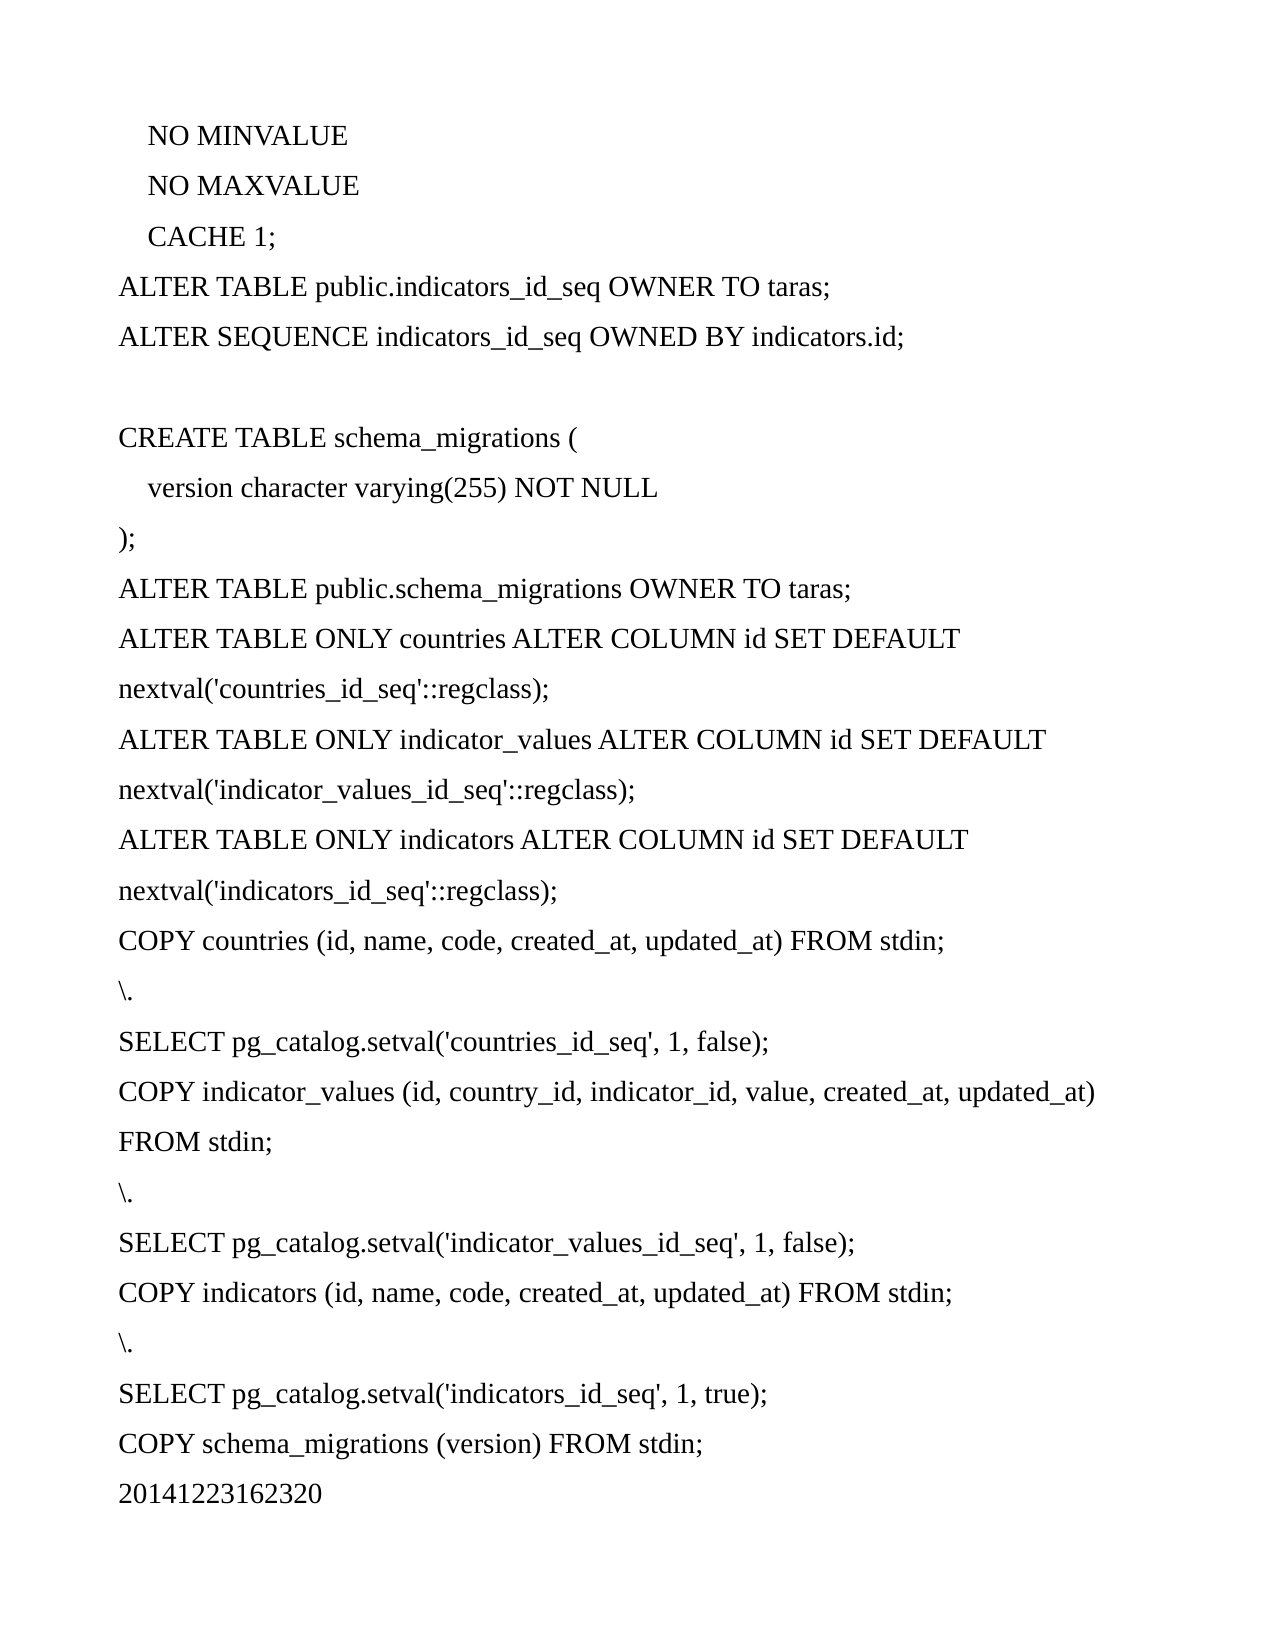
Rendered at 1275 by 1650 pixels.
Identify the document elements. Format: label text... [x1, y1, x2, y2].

text 20141223162320 [118, 1477, 1157, 1510]
text SELECT pg_catalog.setval('countries_id_seq', 1, false); [118, 1024, 1157, 1057]
text COPY schema_migrations (version) FROM stdin; [118, 1426, 1157, 1460]
text \. [118, 973, 1157, 1007]
text COPY indicator_values (id, country_id, indicator_id, value, created_at, updated_at) FROM stdin; [118, 1074, 1157, 1158]
text CREATE TABLE schema_migrations ( [118, 420, 1157, 453]
text NO MINVALUE [118, 118, 1157, 152]
text ALTER SEQUENCE indicators_id_seq OWNED BY indicators.id; [118, 319, 1157, 353]
text COPY countries (id, name, code, created_at, updated_at) FROM stdin; [118, 923, 1157, 957]
text ALTER TABLE public.schema_migrations OWNER TO taras; [118, 571, 1157, 604]
text ALTER TABLE ONLY indicator_values ALTER COLUMN id SET DEFAULT nextval('indicator_values_id_seq'::regclass); [118, 722, 1157, 806]
text \. [118, 1326, 1157, 1359]
text \. [118, 1175, 1157, 1208]
text NO MAXVALUE [118, 168, 1157, 202]
text ALTER TABLE public.indicators_id_seq OWNER TO taras; [118, 269, 1157, 303]
text SELECT pg_catalog.setval('indicator_values_id_seq', 1, false); [118, 1225, 1157, 1258]
text COPY indicators (id, name, code, created_at, updated_at) FROM stdin; [118, 1275, 1157, 1309]
text ALTER TABLE ONLY indicators ALTER COLUMN id SET DEFAULT nextval('indicators_id_seq'::regclass); [118, 822, 1157, 906]
text ); [118, 521, 1157, 554]
text SELECT pg_catalog.setval('indicators_id_seq', 1, true); [118, 1376, 1157, 1409]
text ALTER TABLE ONLY countries ALTER COLUMN id SET DEFAULT nextval('countries_id_seq'::regclass); [118, 621, 1157, 705]
text CACHE 1; [118, 219, 1157, 252]
text version character varying(255) NOT NULL [118, 470, 1157, 504]
